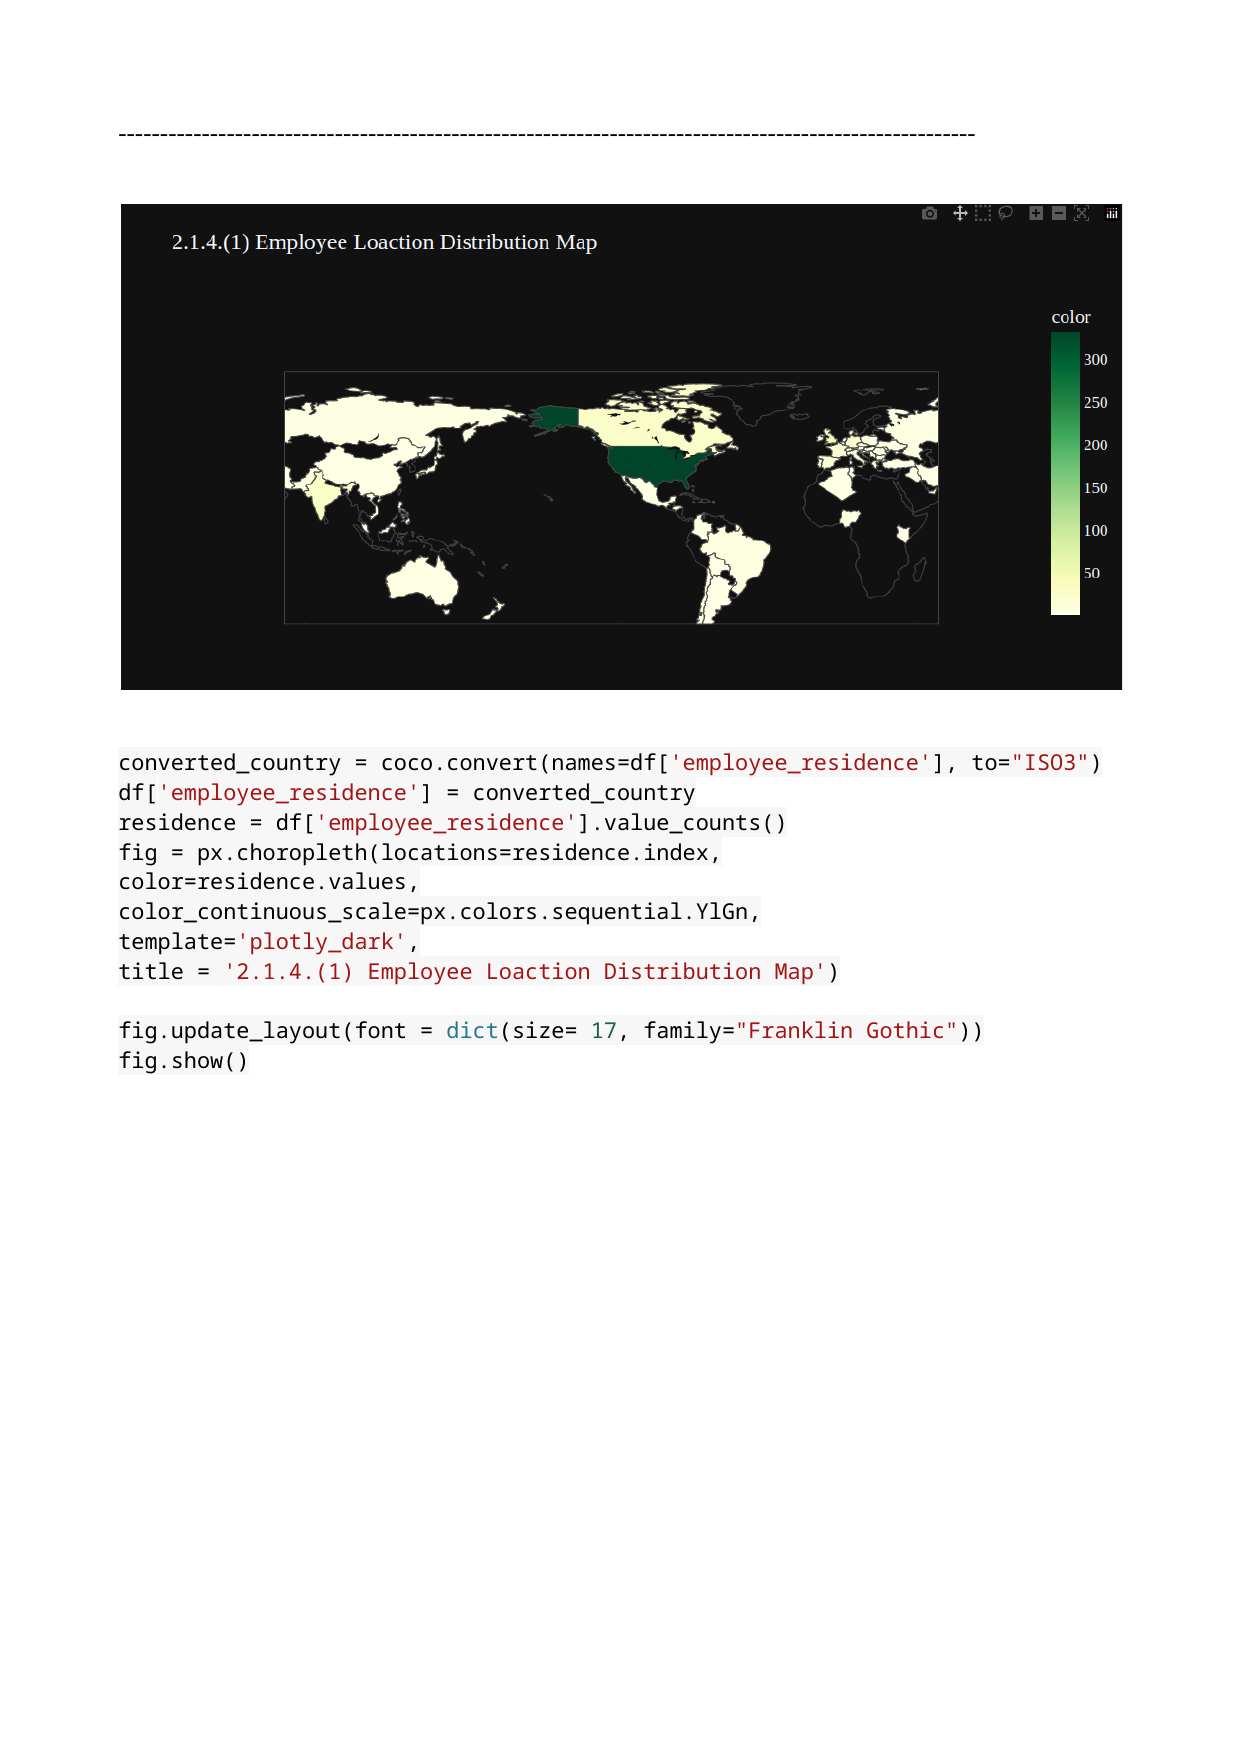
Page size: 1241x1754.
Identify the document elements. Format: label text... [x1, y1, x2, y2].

text color_continuous_scale=px.colors.sequential.YlGn, [118, 896, 1122, 926]
text color=residence.values, [118, 866, 1122, 896]
text ------------------------------------------------------------------------------------------------------- [118, 118, 1122, 147]
text title = '2.1.4.(1) Employee Loaction Distribution Map') [118, 956, 1122, 986]
text fig.update_layout(font = dict(size= 17, family="Franklin Gothic")) [118, 1015, 1122, 1045]
text fig = px.choropleth(locations=residence.index, [118, 837, 1122, 866]
text converted_country = coco.convert(names=df['employee_residence'], to="ISO3") [118, 747, 1122, 777]
text fig.show() [118, 1045, 1122, 1075]
text template='plotly_dark', [118, 926, 1122, 956]
text residence = df['employee_residence'].value_counts() [118, 807, 1122, 837]
text df['employee_residence'] = converted_country [118, 777, 1122, 807]
picture [118, 204, 1123, 690]
